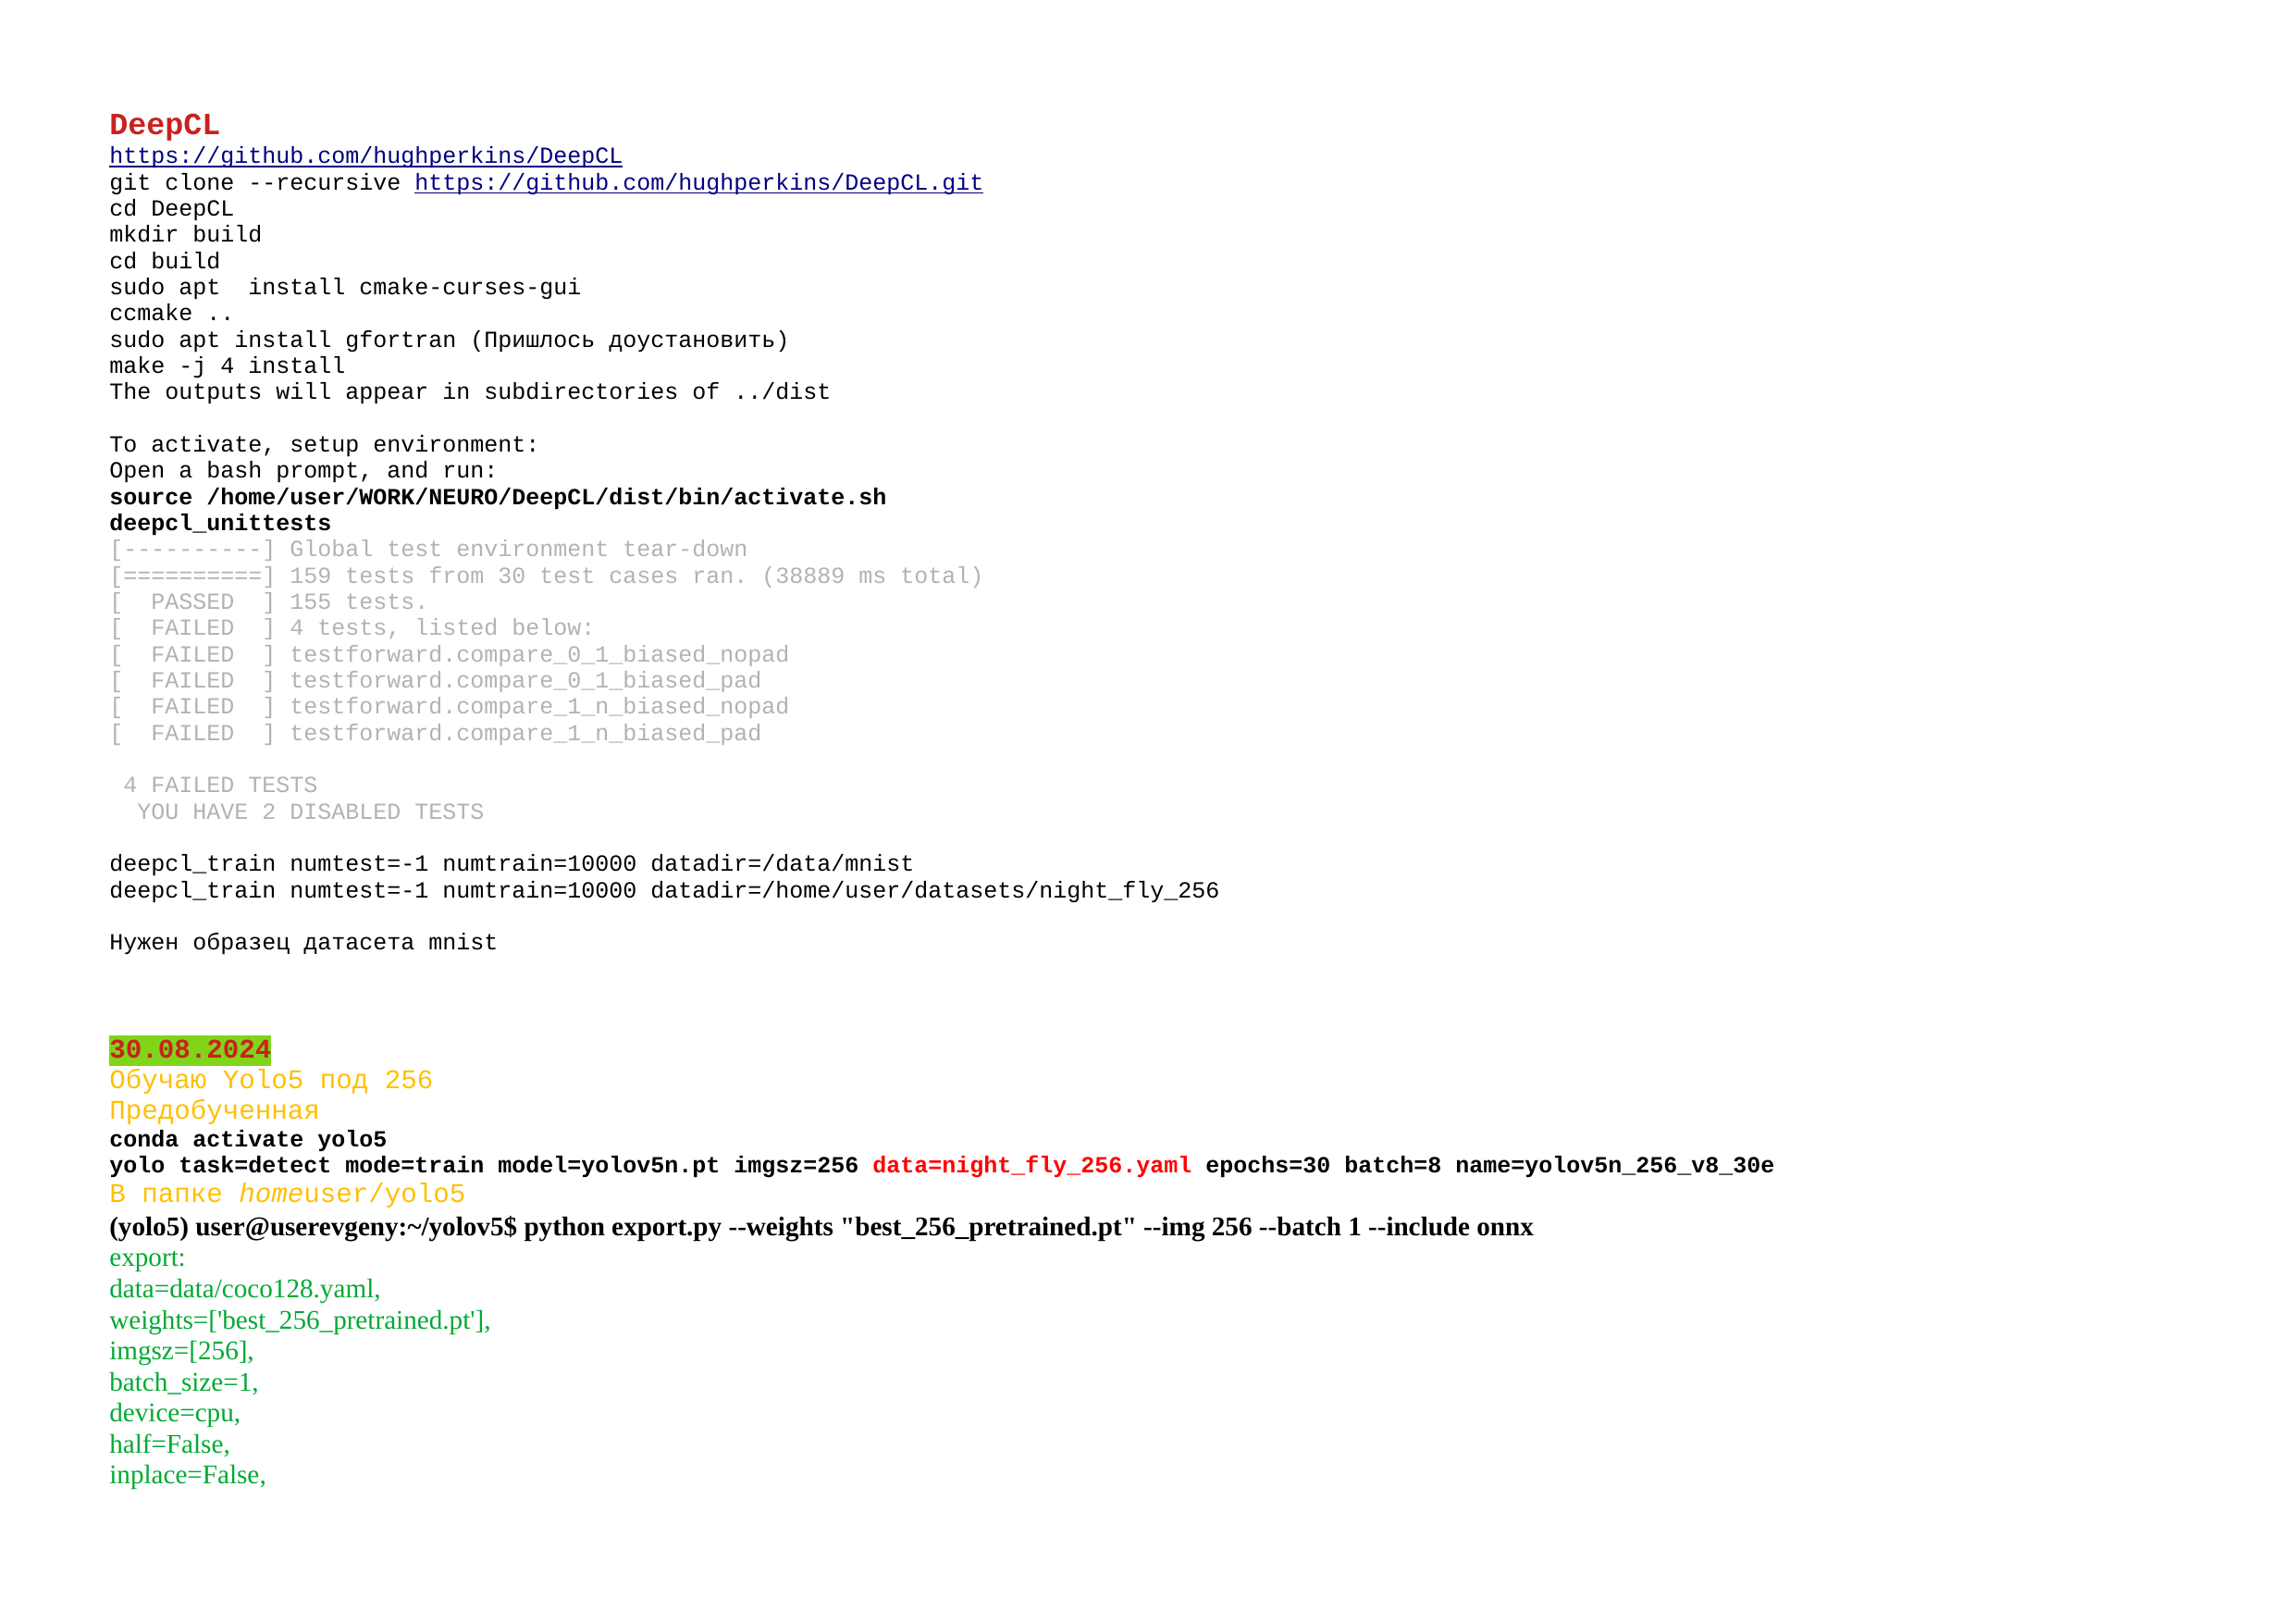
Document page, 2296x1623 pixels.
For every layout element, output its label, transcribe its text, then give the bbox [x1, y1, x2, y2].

text yolo task=detect mode=train model=yolov5n.pt imgsz=256 data=night_fly_256.yaml epochs=30 batch=8 name=yolov5n_256_v8_30e [109, 1154, 2186, 1180]
text [ FAILED ] testforward.compare_1_n_biased_nopad [109, 695, 2186, 721]
text weights=['best_256_pretrained.pt'], [109, 1304, 2186, 1334]
text git clone --recursive https://github.com/hughperkins/DeepCL.git [109, 170, 2186, 197]
text В папке homeuser/yolo5 [109, 1180, 2186, 1210]
text make -j 4 install [109, 354, 2186, 380]
text export: [109, 1242, 2186, 1272]
text cd DeepCL [109, 197, 2186, 223]
text deepcl_train numtest=-1 numtrain=10000 datadir=/home/user/datasets/night_fly_256 [109, 878, 2186, 905]
text batch_size=1, [109, 1366, 2186, 1396]
text [==========] 159 tests from 30 test cases ran. (38889 ms total) [109, 564, 2186, 590]
text mkdir build [109, 223, 2186, 249]
text Open a bash prompt, and run: [109, 459, 2186, 485]
text sudo apt install cmake-curses-gui [109, 276, 2186, 302]
text inplace=False, [109, 1458, 2186, 1490]
text [----------] Global test environment tear-down [109, 538, 2186, 564]
text deepcl_train numtest=-1 numtrain=10000 datadir=/data/mnist [109, 852, 2186, 878]
text The outputs will appear in subdirectories of ../dist [109, 380, 2186, 406]
text [ FAILED ] testforward.compare_1_n_biased_pad [109, 721, 2186, 748]
text data=data/coco128.yaml, [109, 1272, 2186, 1304]
text Обучаю Yolo5 под 256 [109, 1066, 2186, 1096]
text sudo apt install gfortran (Пришлось доустановить) [109, 328, 2186, 354]
text 4 FAILED TESTS [109, 774, 2186, 799]
text half=False, [109, 1428, 2186, 1458]
text To activate, setup environment: [109, 433, 2186, 459]
text (yolo5) user@userevgeny:~/yolov5$ python export.py --weights "best_256_pretrained.pt" --img 256 --batch 1 --include onnx [109, 1210, 2186, 1242]
text device=cpu, [109, 1396, 2186, 1428]
text deepcl_unittests [109, 512, 2186, 538]
text Нужен образец датасета mnist [109, 931, 2186, 957]
text [ FAILED ] 4 tests, listed below: [109, 616, 2186, 642]
text imgsz=[256], [109, 1334, 2186, 1366]
text [ FAILED ] testforward.compare_0_1_biased_pad [109, 669, 2186, 695]
text cd build [109, 249, 2186, 276]
text ccmake .. [109, 302, 2186, 328]
text Предобученная [109, 1096, 2186, 1127]
text DeepCL [109, 109, 2186, 144]
text [ FAILED ] testforward.compare_0_1_biased_nopad [109, 642, 2186, 669]
text [ PASSED ] 155 tests. [109, 590, 2186, 616]
text 30.08.2024 [109, 1035, 2186, 1066]
text conda activate yolo5 [109, 1127, 2186, 1154]
text YOU HAVE 2 DISABLED TESTS [109, 799, 2186, 826]
text source /home/user/WORK/NEURO/DeepCL/dist/bin/activate.sh [109, 485, 2186, 512]
text https://github.com/hughperkins/DeepCL [109, 144, 2186, 170]
